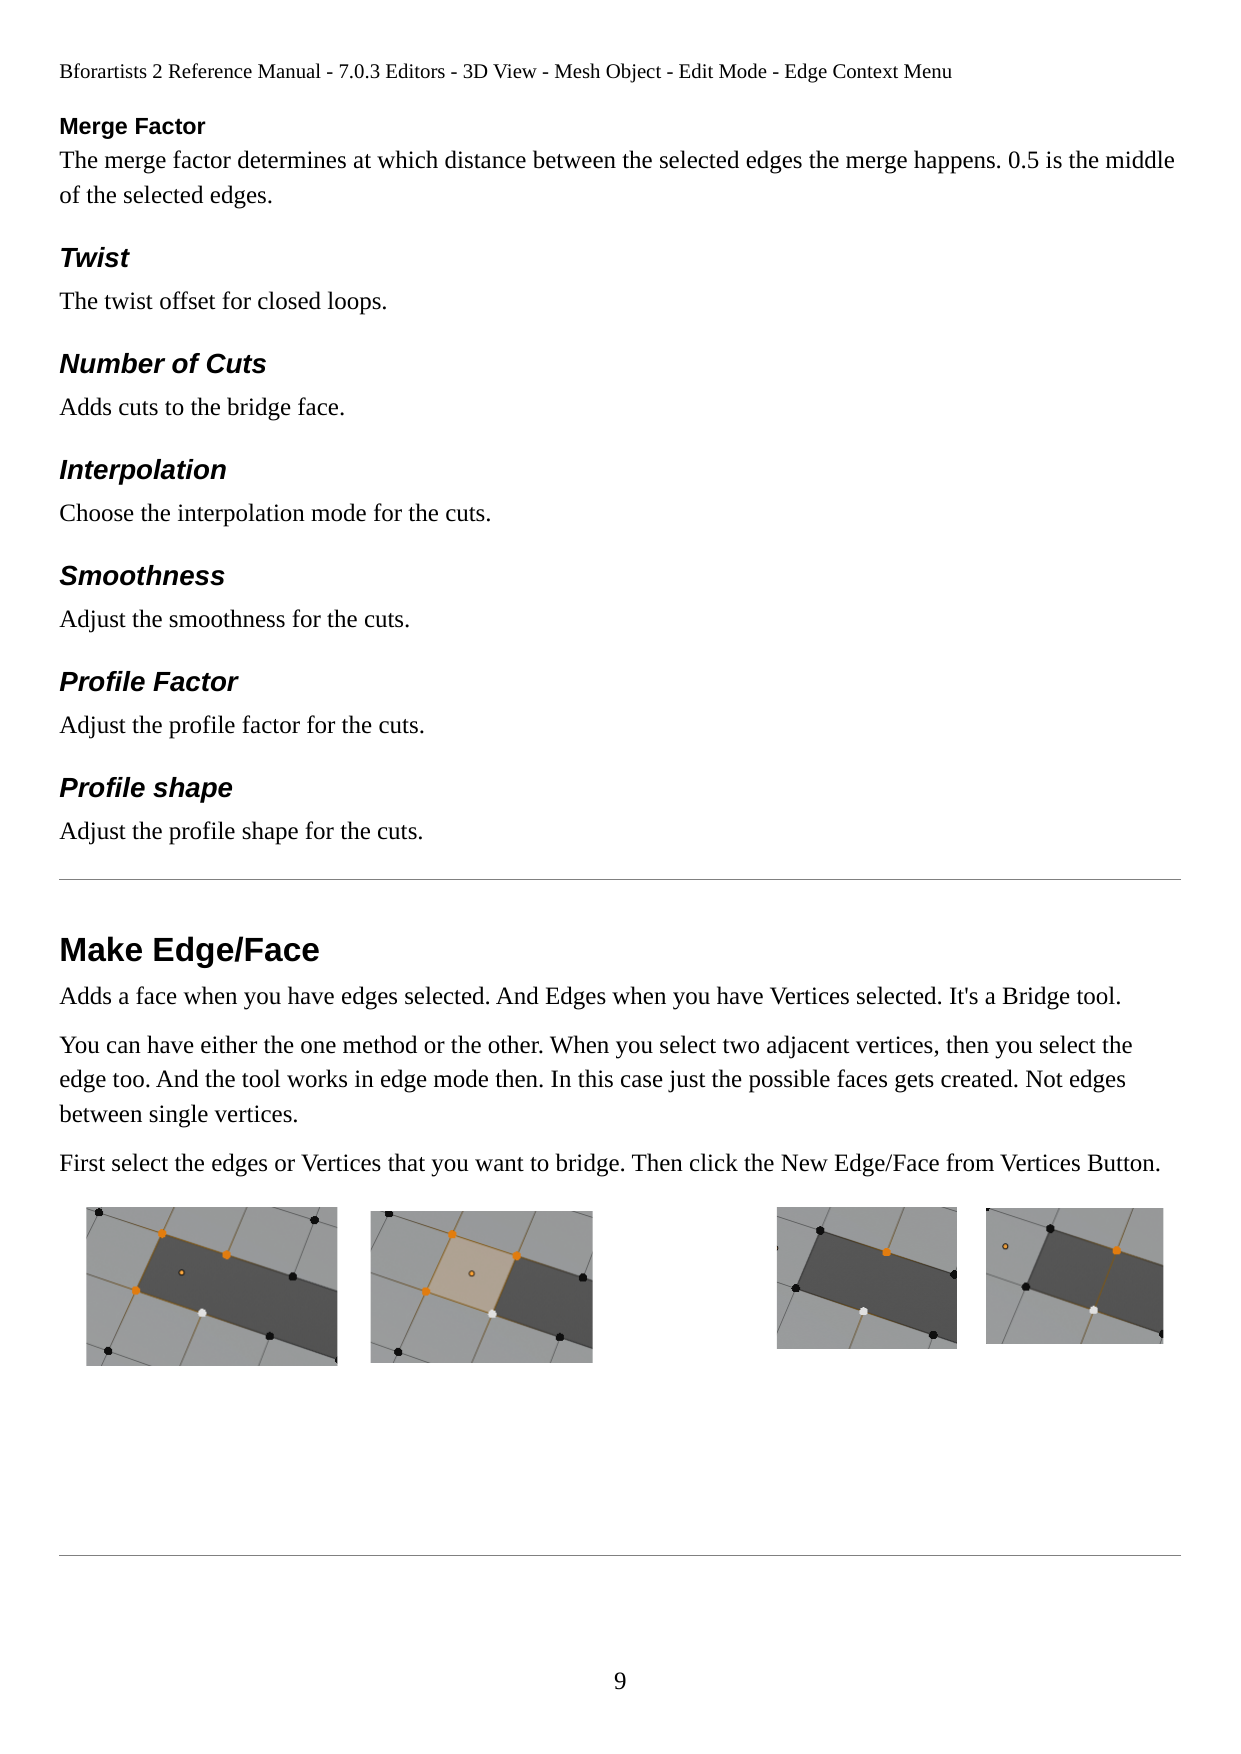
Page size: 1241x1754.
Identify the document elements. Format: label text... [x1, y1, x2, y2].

subtitle Merge Factor [59, 113, 1181, 139]
subtitle Profile shape [59, 771, 1181, 803]
text Adjust the profile shape for the cuts. [59, 816, 1181, 844]
picture [370, 1211, 593, 1363]
text Adjust the smoothness for the cuts. [59, 604, 1181, 633]
text Adds cuts to the bridge face. [59, 392, 1181, 421]
text Adjust the profile factor for the cuts. [59, 710, 1181, 738]
text The twist offset for closed loops. [59, 286, 1181, 315]
subtitle Profile Factor [59, 665, 1181, 697]
picture [986, 1208, 1164, 1344]
subtitle Twist [59, 242, 1181, 273]
subtitle Smoothness [59, 559, 1181, 591]
text First select the edges or Vertices that you want to bridge. Then click the New Edge/Face from Vertices Button. [59, 1148, 1181, 1177]
picture [776, 1207, 957, 1349]
subtitle Make Edge/Face [59, 930, 1181, 968]
text Adds a face when you have edges selected. And Edges when you have Vertices selected. It's a Bridge tool. [59, 981, 1181, 1010]
text Choose the interpolation mode for the cuts. [59, 498, 1181, 527]
subtitle Interpolation [59, 453, 1181, 485]
picture [86, 1207, 338, 1366]
text The merge factor determines at which distance between the selected edges the merge happens. 0.5 is the middle of the selected edges. [59, 146, 1181, 209]
subtitle Number of Cuts [59, 348, 1181, 379]
text You can have either the one method or the other. When you select two adjacent vertices, then you select the edge too. And the tool works in edge mode then. In this case just the possible faces gets created. Not edges between single vertices. [59, 1030, 1181, 1128]
